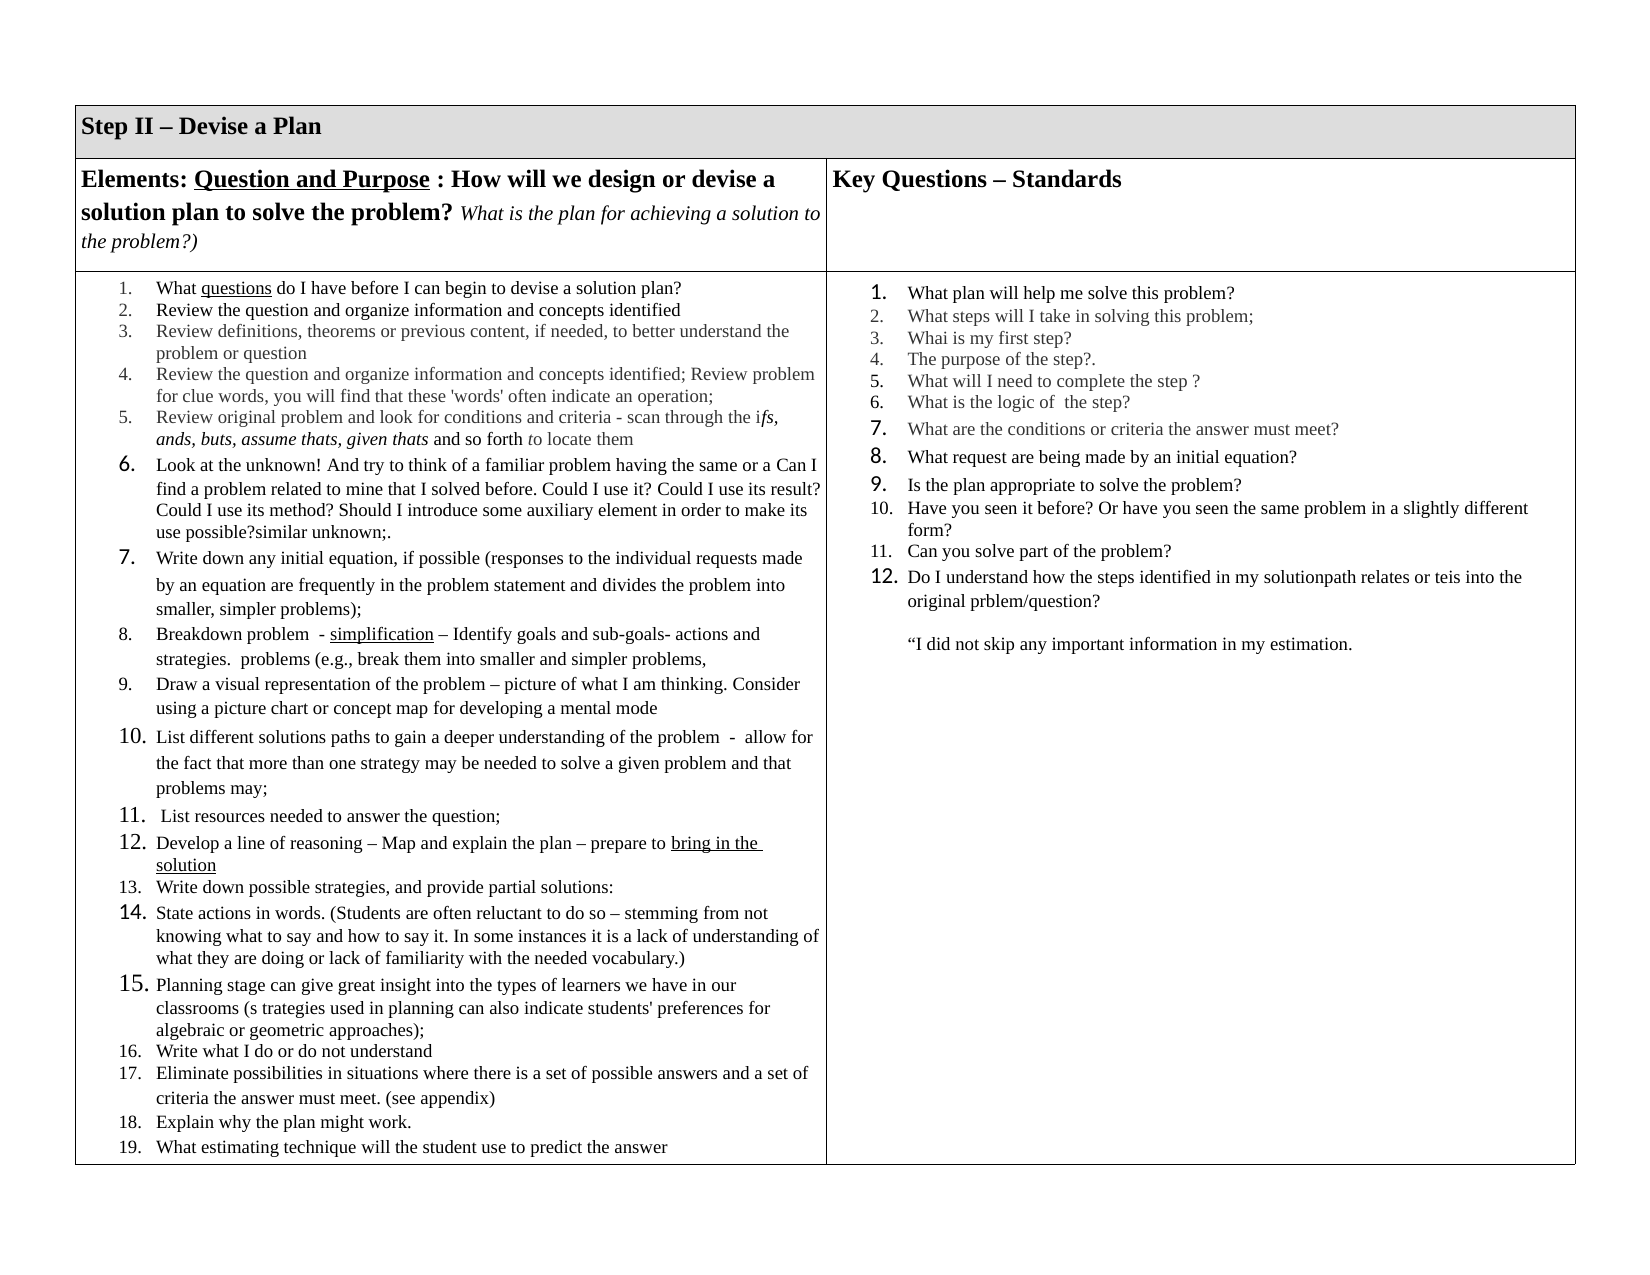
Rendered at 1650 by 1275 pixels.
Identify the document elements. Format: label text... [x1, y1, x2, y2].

table_cell What plan will help me solve this problem‌? What steps will I take in solving this problem; Whai is my first step? The purpose of the step?. What will I need to complete the step ? What is the logic of the step? What are the conditions or criteria the answer must meet? What request are being made by an initial equation? Is the plan appropriate to solve the problem? Have you seen it before? Or have you seen the same problem in a slightly different form? Can you solve part of the problem? Do I understand how the steps identified in my solutionpath relates or teis into the original prblem/question? “I did not skip any important information in my estimation. [827, 272, 1575, 1163]
table_header Step II – Devise a Plan [76, 106, 1575, 158]
table_cell Elements: Question and Purpose : How will we design or devise a solution plan to solve the problem? What is the plan for achieving a solution to the problem?) [76, 159, 826, 271]
table_cell What questions do I have before I can begin to devise a solution plan? Review the question and organize information and concepts identified Review definitions, theorems or previous content, if needed, to better understand the problem or question Review the question and organize information and concepts identified; Review problem for clue words, you will find that these 'words' often indicate an operation; Review original problem and look for conditions and criteria - scan through the ifs, ands, buts, assume thats, given thats and so forth to locate them Look at the unknown! And try to think of a familiar problem having the same or a Can I find a problem related to mine that I solved before. Could I use it? Could I use its result? Could I use its method? Should I introduce some auxiliary element in order to make its use possible?similar unknown;. Write down any initial equation, if possible (responses to the individual requests made by an equation are frequently in the problem statement and divides the problem into smaller, simpler problems); Breakdown problem - simplification – Identify goals and sub-goals- actions and strategies. problems (e.g., break them into smaller and simpler problems, Draw a visual representation of the problem – picture of what I am thinking. Consider using a picture chart or concept map for developing a mental mode List different solutions paths to gain a deeper understanding of the problem - allow for the fact that more than one strategy may be needed to solve a given problem and that problems may; List resources needed to answer the question; Develop a line of reasoning – Map and explain the plan – prepare to bring in the solution Write down possible strategies, and provide partial solutions: State actions in words. (Students are often reluctant to do so – stemming from not knowing what to say and how to say it. In some instances it is a lack of understanding of what they are doing or lack of familiarity with the needed vocabulary.) Planning stage can give great insight into the types of learners we have in our classrooms (s trategies used in planning can also indicate students' preferences for algebraic or geometric approaches); Write what I do or do not understand Eliminate possibilities in situations where there is a set of possible answers and a set of criteria the answer must meet. (see appendix) Explain why the plan might work. What estimating technique will the student use to predict the answer‌ What questions are emerging as I think my way through the plan? student first self-instructs by asking what isthe purpose of the step (‘Say’). The student next self-questions by ‘asking’ what he or she intends to do to complete the step (‘Ask’). The student concludes the step by self-monitoring, or ‘checking’, the successful completion of the step Consider each of the following problem solving approaches to incorporate in the plan: (see appendix for examples) State the plan in words the plan – prepare to bring in the solution [76, 272, 826, 1163]
table_cell Key Questions – Standards [827, 159, 1575, 271]
